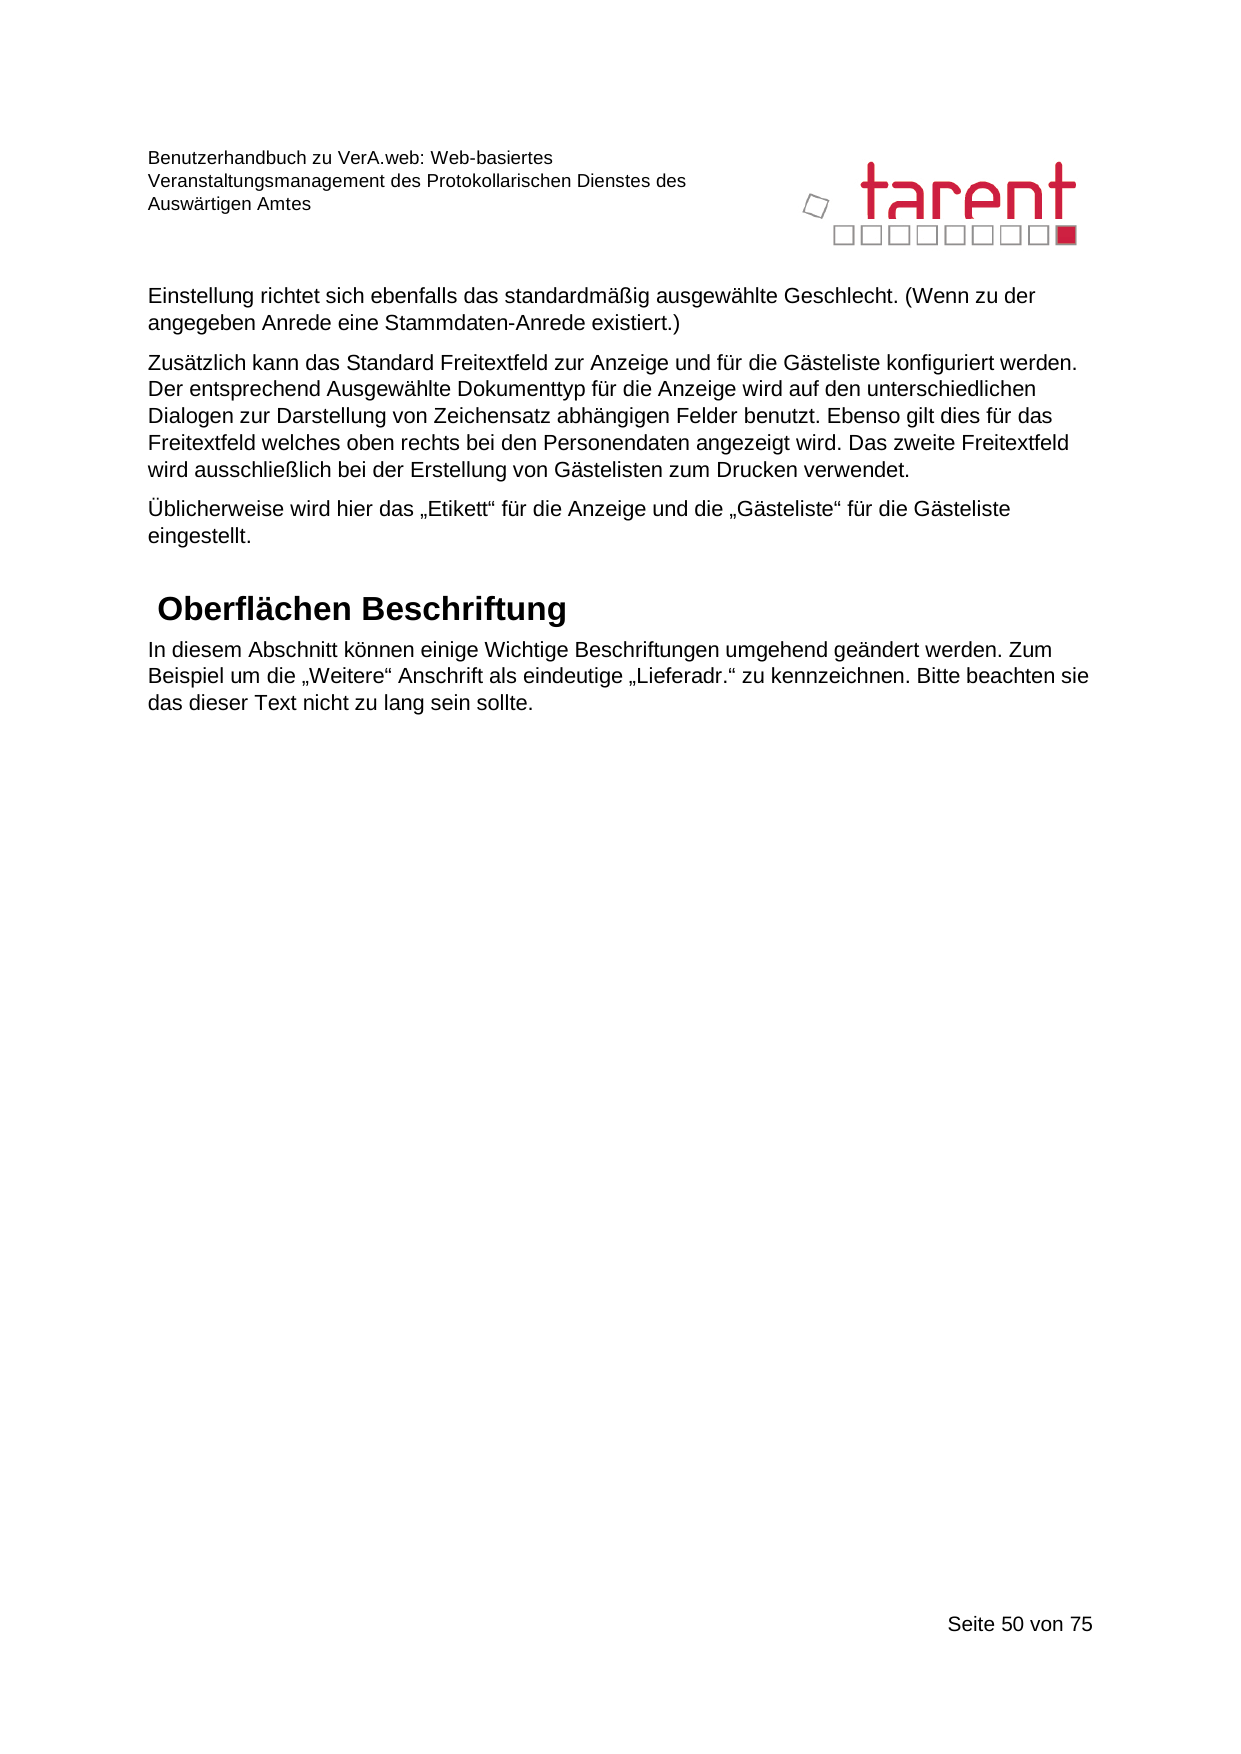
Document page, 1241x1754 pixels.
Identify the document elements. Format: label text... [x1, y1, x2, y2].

picture [790, 151, 1091, 255]
text Zusätzlich kann das Standard Freitextfeld zur Anzeige und für die Gästeliste konfiguriert werden. Der entsprechend Ausgewählte Dokumenttyp für die Anzeige wird auf den unterschiedlichen Dialogen zur Darstellung von Zeichensatz abhängigen Felder benutzt. Ebenso gilt dies für das Freitextfeld welches oben rechts bei den Personendaten angezeigt wird. Das zweite Freitextfeld wird ausschließlich bei der Erstellung von Gästelisten zum Drucken verwendet. [148, 350, 1092, 482]
subtitle Oberflächen Beschriftung [148, 589, 1092, 627]
text Einstellung richtet sich ebenfalls das standardmäßig ausgewählte Geschlecht. (Wenn zu der angegeben Anrede eine Stammdaten-Anrede existiert.) [148, 284, 1092, 335]
text Üblicherweise wird hier das „Etikett“ für die Anzeige und die „Gästeliste“ für die Gästeliste eingestellt. [148, 497, 1092, 548]
text In diesem Abschnitt können einige Wichtige Beschriftungen umgehend geändert werden. Zum Beispiel um die „Weitere“ Anschrift als eindeutige „Lieferadr.“ zu kennzeichnen. Bitte beachten sie das dieser Text nicht zu lang sein sollte. [148, 637, 1092, 715]
